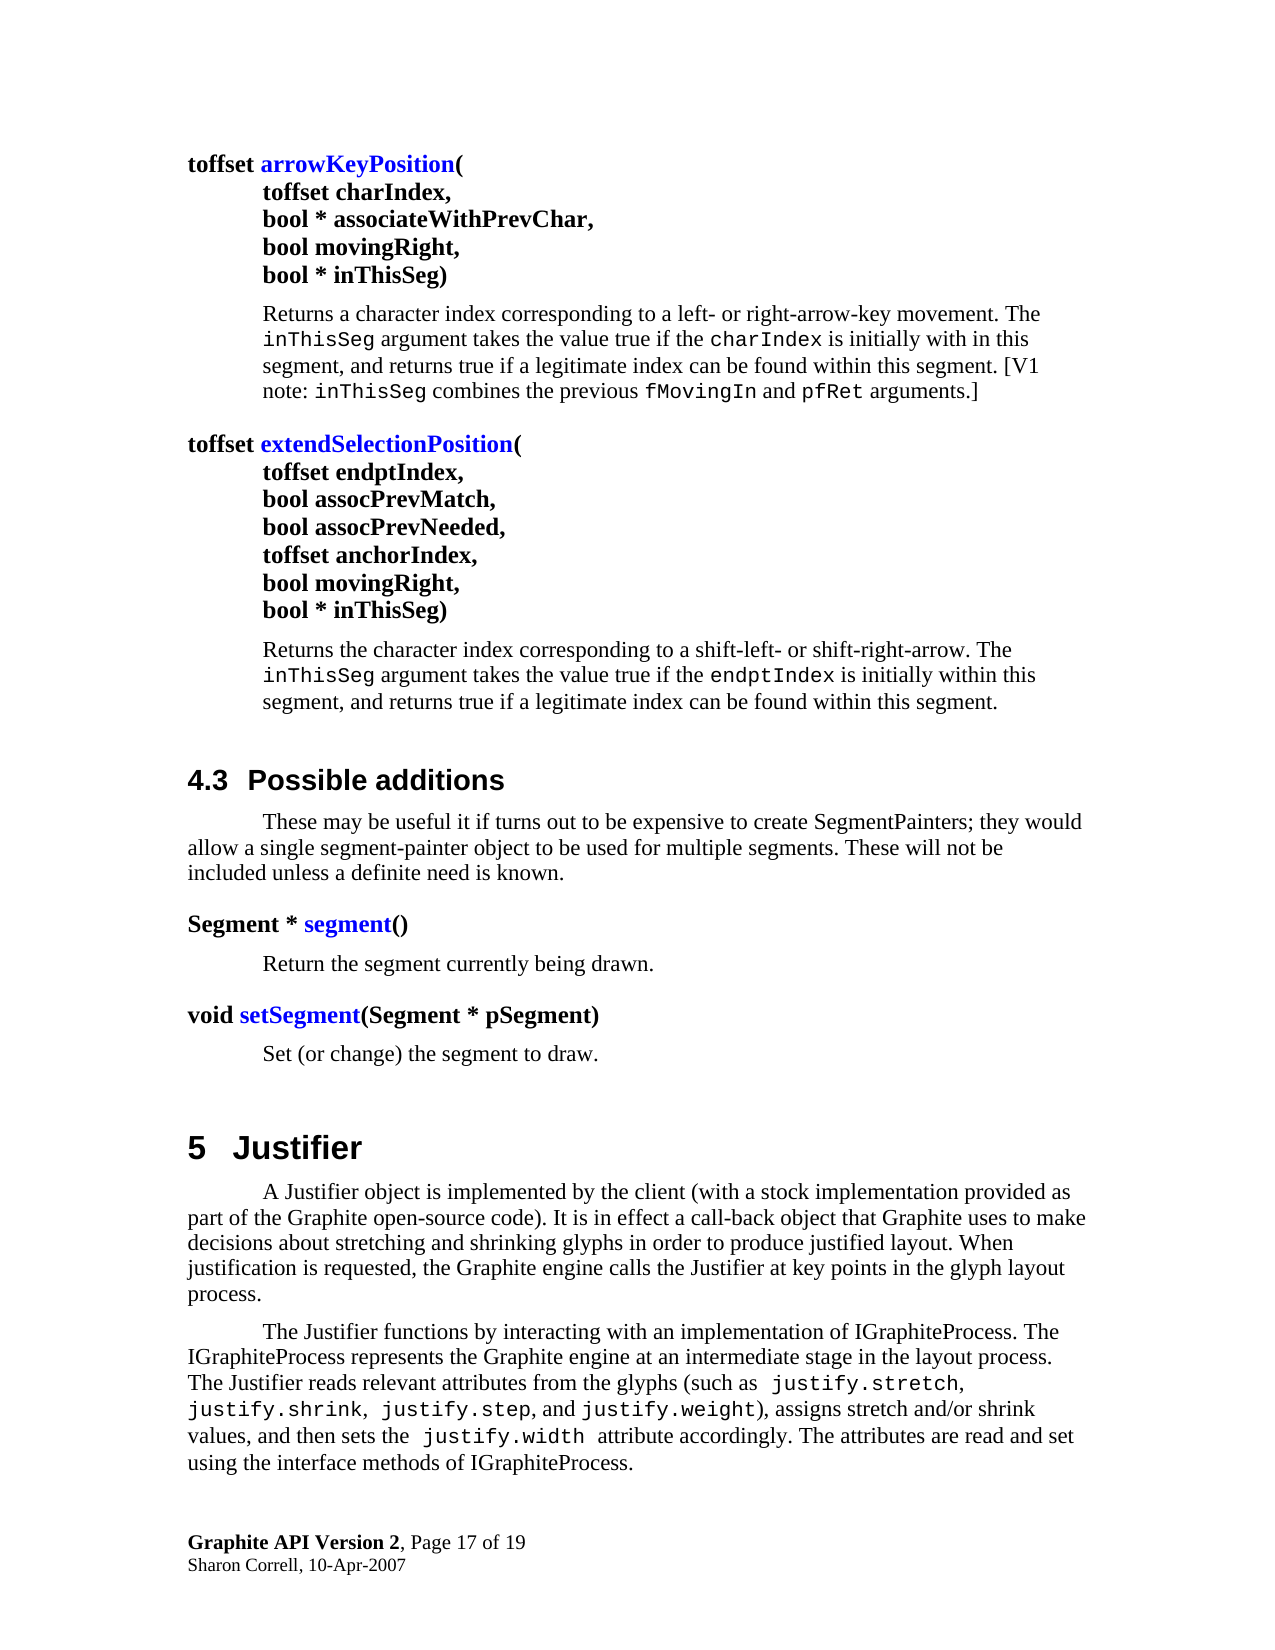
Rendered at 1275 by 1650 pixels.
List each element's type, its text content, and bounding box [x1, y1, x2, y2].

text toffset arrowKeyPosition( toffset charIndex, bool * associateWithPrevChar, bool movingRight, bool * inThisSeg) [187, 150, 1087, 288]
subtitle Possible additions [187, 764, 1087, 797]
text void setSegment(Segment * pSegment) [187, 1001, 1087, 1029]
text These may be useful it if turns out to be expensive to create SegmentPainters; they would allow a single segment-painter object to be used for multiple segments. These will not be included unless a definite need is known. [187, 809, 1087, 886]
text Set (or change) the segment to draw. [262, 1041, 1087, 1067]
text Returns the character index corresponding to a shift-left- or shift-right-arrow. The inThisSeg argument takes the value true if the endptIndex is initially within this segment, and returns true if a legitimate index can be found within this segment. [262, 637, 1087, 714]
text A Justifier object is implemented by the client (with a stock implementation provided as part of the Graphite open-source code). It is in effect a call-back object that Graphite uses to make decisions about stretching and shrinking glyphs in order to produce justified layout. When justification is requested, the Graphite engine calls the Justifier at key points in the glyph layout process. [187, 1179, 1087, 1306]
text Segment * segment() [187, 911, 1087, 938]
text toffset extendSelectionPosition( toffset endptIndex, bool assocPrevMatch, bool assocPrevNeeded, toffset anchorIndex, bool movingRight, bool * inThisSeg) [187, 430, 1087, 624]
text Returns a character index corresponding to a left- or right-arrow-key movement. The inThisSeg argument takes the value true if the charIndex is initially with in this segment, and returns true if a legitimate index can be found within this segment. [V1 note: inThisSeg combines the previous fMovingIn and pfRet arguments.] [262, 301, 1087, 405]
text The Justifier functions by interacting with an implementation of IGraphiteProcess. The IGraphiteProcess represents the Graphite engine at an intermediate stage in the layout process. The Justifier reads relevant attributes from the glyphs (such as justify.stretch, justify.shrink, justify.step, and justify.weight), assigns stretch and/or shrink values, and then sets the justify.width attribute accordingly. The attributes are read and set using the interface methods of IGraphiteProcess. [187, 1319, 1087, 1475]
text Return the segment currently being drawn. [262, 951, 1087, 976]
subtitle Justifier [187, 1129, 1087, 1167]
